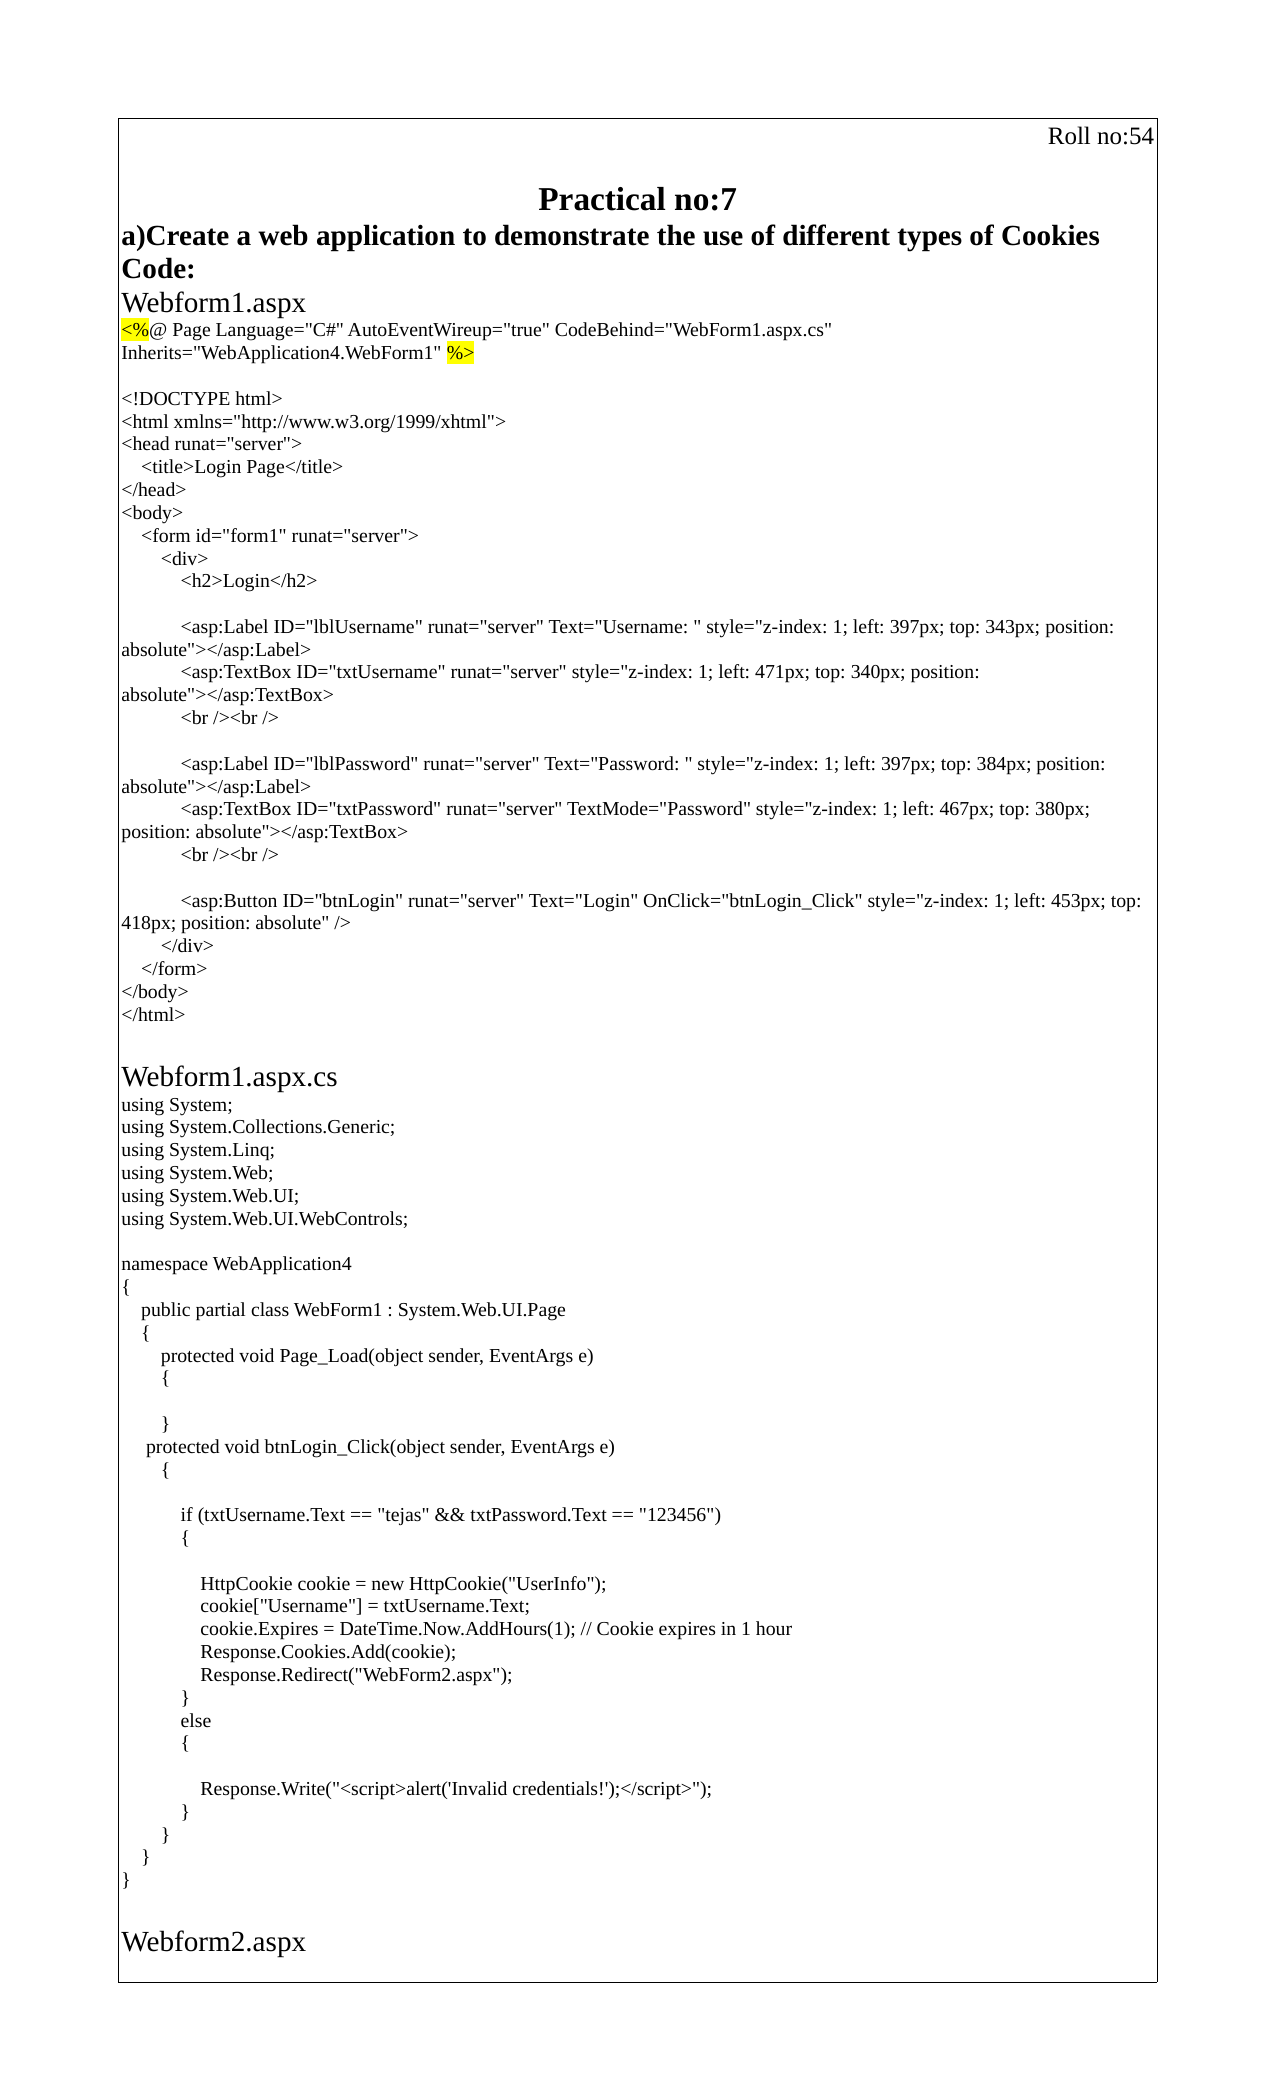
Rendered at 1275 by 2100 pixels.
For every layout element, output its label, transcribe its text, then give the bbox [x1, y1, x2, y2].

text } [121, 1868, 1154, 1891]
text <asp:TextBox ID="txtPassword" runat="server" TextMode="Password" style="z-index: 1; left: 467px; top: 380px; position: absolute"></asp:TextBox> [121, 797, 1154, 843]
text Webform1.aspx.cs [121, 1059, 1154, 1093]
text { [121, 1321, 1154, 1343]
text Response.Write("<script>alert('Invalid credentials!');</script>"); [121, 1777, 1154, 1800]
text using System.Web; [121, 1161, 1154, 1184]
text cookie["Username"] = txtUsername.Text; [121, 1594, 1154, 1617]
text { [121, 1366, 1154, 1389]
text Code: [121, 251, 1154, 285]
text <title>Login Page</title> [121, 455, 1154, 478]
text using System.Web.UI; [121, 1184, 1154, 1207]
text protected void btnLogin_Click(object sender, EventArgs e) [121, 1435, 1154, 1458]
text </body> [121, 980, 1154, 1003]
text </div> [121, 934, 1154, 957]
text <asp:Label ID="lblPassword" runat="server" Text="Password: " style="z-index: 1; left: 397px; top: 384px; position: absolute"></asp:Label> [121, 752, 1154, 797]
text } [121, 1800, 1154, 1823]
text } [121, 1823, 1154, 1845]
text <html xmlns="http://www.w3.org/1999/xhtml"> [121, 409, 1154, 432]
text Response.Cookies.Add(cookie); [121, 1640, 1154, 1663]
text Practical no:7 [121, 179, 1154, 218]
text <form id="form1" runat="server"> [121, 524, 1154, 546]
text <%@ Page Language="C#" AutoEventWireup="true" CodeBehind="WebForm1.aspx.cs" Inherits="WebApplication4.WebForm1" %> [121, 318, 1154, 364]
text <head runat="server"> [121, 432, 1154, 455]
text } [121, 1845, 1154, 1868]
text a)Create a web application to demonstrate the use of different types of Cookies [121, 218, 1154, 251]
text <!DOCTYPE html> [121, 387, 1154, 409]
text <asp:TextBox ID="txtUsername" runat="server" style="z-index: 1; left: 471px; top: 340px; position: absolute"></asp:TextBox> [121, 661, 1154, 706]
text HttpCookie cookie = new HttpCookie("UserInfo"); [121, 1572, 1154, 1594]
text cookie.Expires = DateTime.Now.AddHours(1); // Cookie expires in 1 hour [121, 1617, 1154, 1640]
text <h2>Login</h2> [121, 569, 1154, 592]
text { [121, 1275, 1154, 1298]
text using System.Web.UI.WebControls; [121, 1207, 1154, 1229]
text <div> [121, 546, 1154, 569]
text <br /><br /> [121, 706, 1154, 729]
text { [121, 1526, 1154, 1549]
text </head> [121, 478, 1154, 501]
text <br /><br /> [121, 843, 1154, 866]
text using System; [121, 1093, 1154, 1115]
text } [121, 1686, 1154, 1708]
text { [121, 1458, 1154, 1480]
text if (txtUsername.Text == "tejas" && txtPassword.Text == "123456") [121, 1503, 1154, 1526]
text { [121, 1731, 1154, 1754]
text else [121, 1708, 1154, 1731]
text <body> [121, 501, 1154, 524]
text </html> [121, 1003, 1154, 1026]
text using System.Linq; [121, 1138, 1154, 1161]
text <asp:Button ID="btnLogin" runat="server" Text="Login" OnClick="btnLogin_Click" style="z-index: 1; left: 453px; top: 418px; position: absolute" /> [121, 889, 1154, 934]
text Webform1.aspx [121, 285, 1154, 318]
text Webform2.aspx [121, 1924, 1154, 1958]
text Response.Redirect("WebForm2.aspx"); [121, 1663, 1154, 1686]
text } [121, 1412, 1154, 1435]
text </form> [121, 957, 1154, 980]
text namespace WebApplication4 [121, 1252, 1154, 1275]
text protected void Page_Load(object sender, EventArgs e) [121, 1343, 1154, 1366]
text <asp:Label ID="lblUsername" runat="server" Text="Username: " style="z-index: 1; left: 397px; top: 343px; position: absolute"></asp:Label> [121, 615, 1154, 661]
text using System.Collections.Generic; [121, 1115, 1154, 1138]
text public partial class WebForm1 : System.Web.UI.Page [121, 1298, 1154, 1321]
